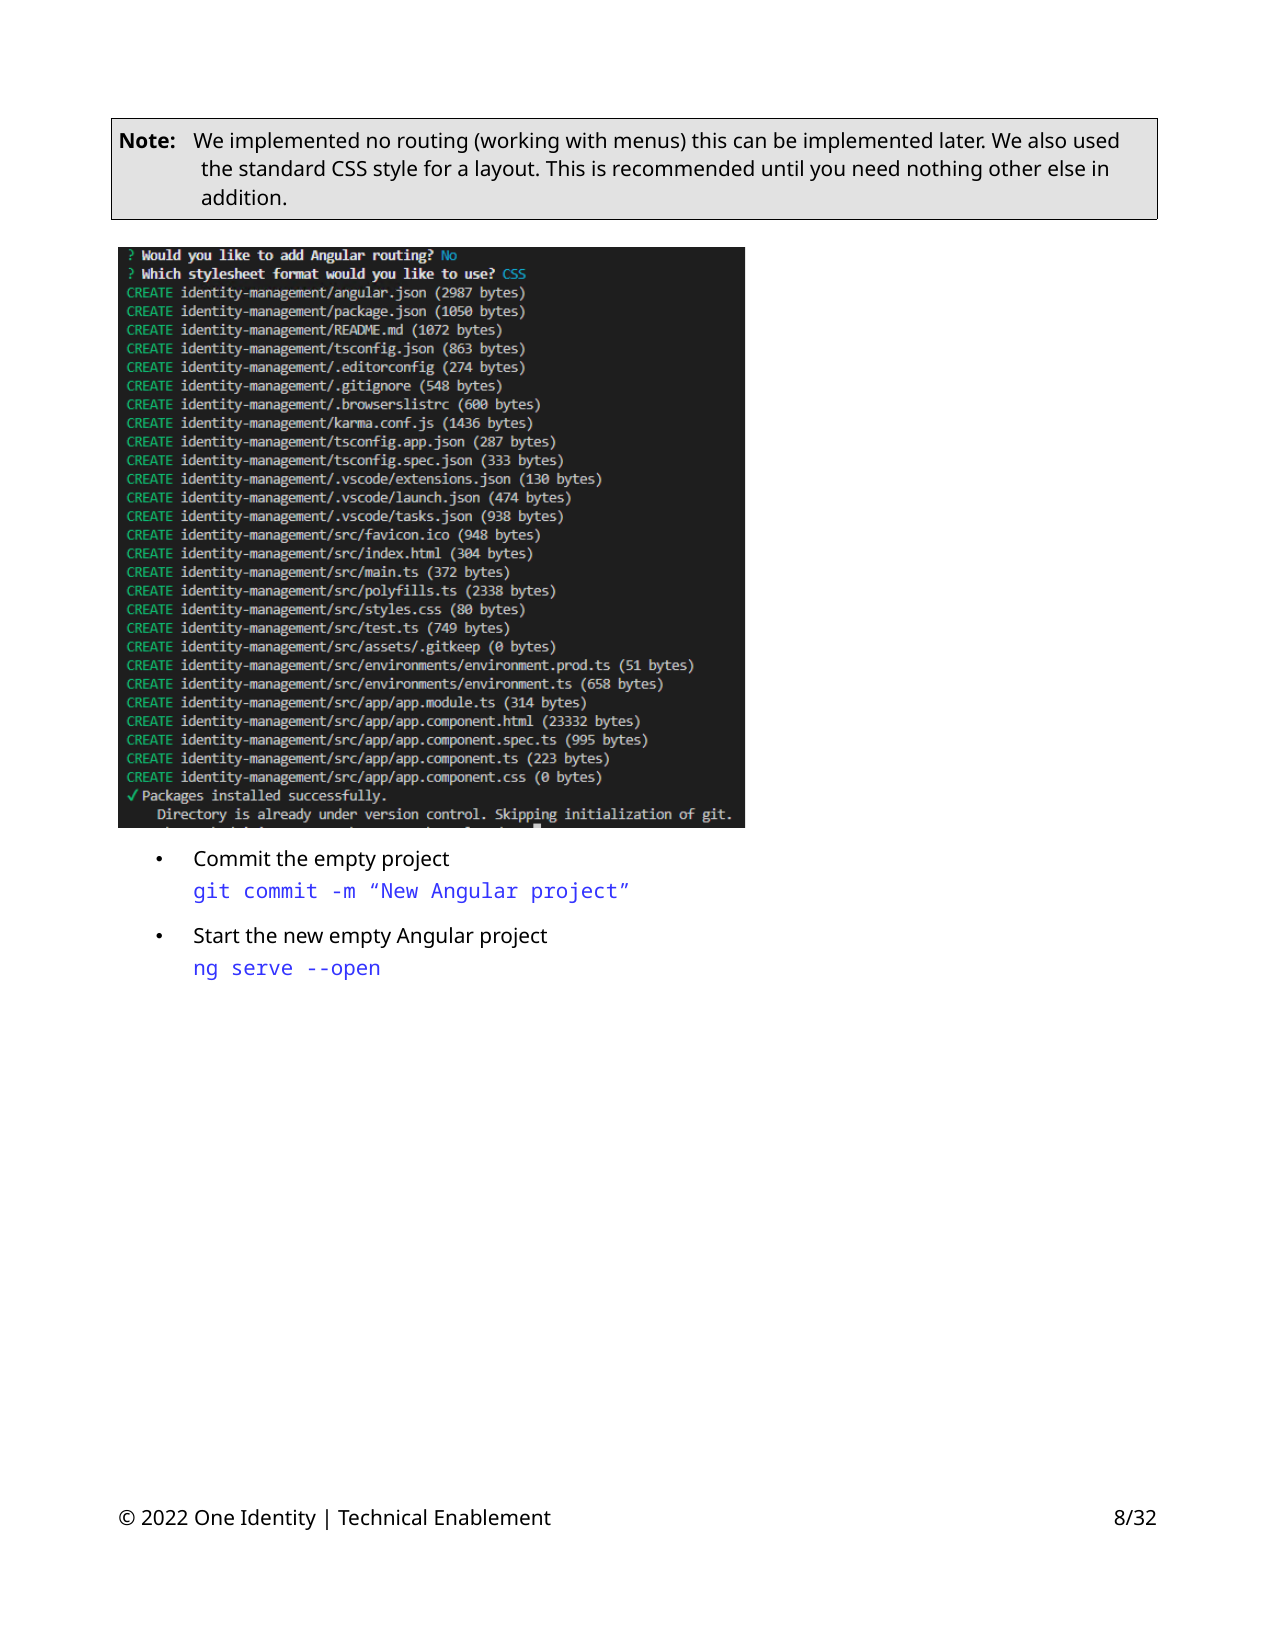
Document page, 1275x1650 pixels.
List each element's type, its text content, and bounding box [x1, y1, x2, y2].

list Commit the empty project git commit -m “New Angular project” [156, 844, 1157, 905]
list Start the new empty Angular project ng serve --open [156, 921, 1157, 982]
picture [118, 247, 745, 828]
text Note: We implemented no routing (working with menus) this can be implemented later. We also used the standard CSS style for a layout. This is recommended until you need nothing other else in addition. [112, 119, 1157, 219]
